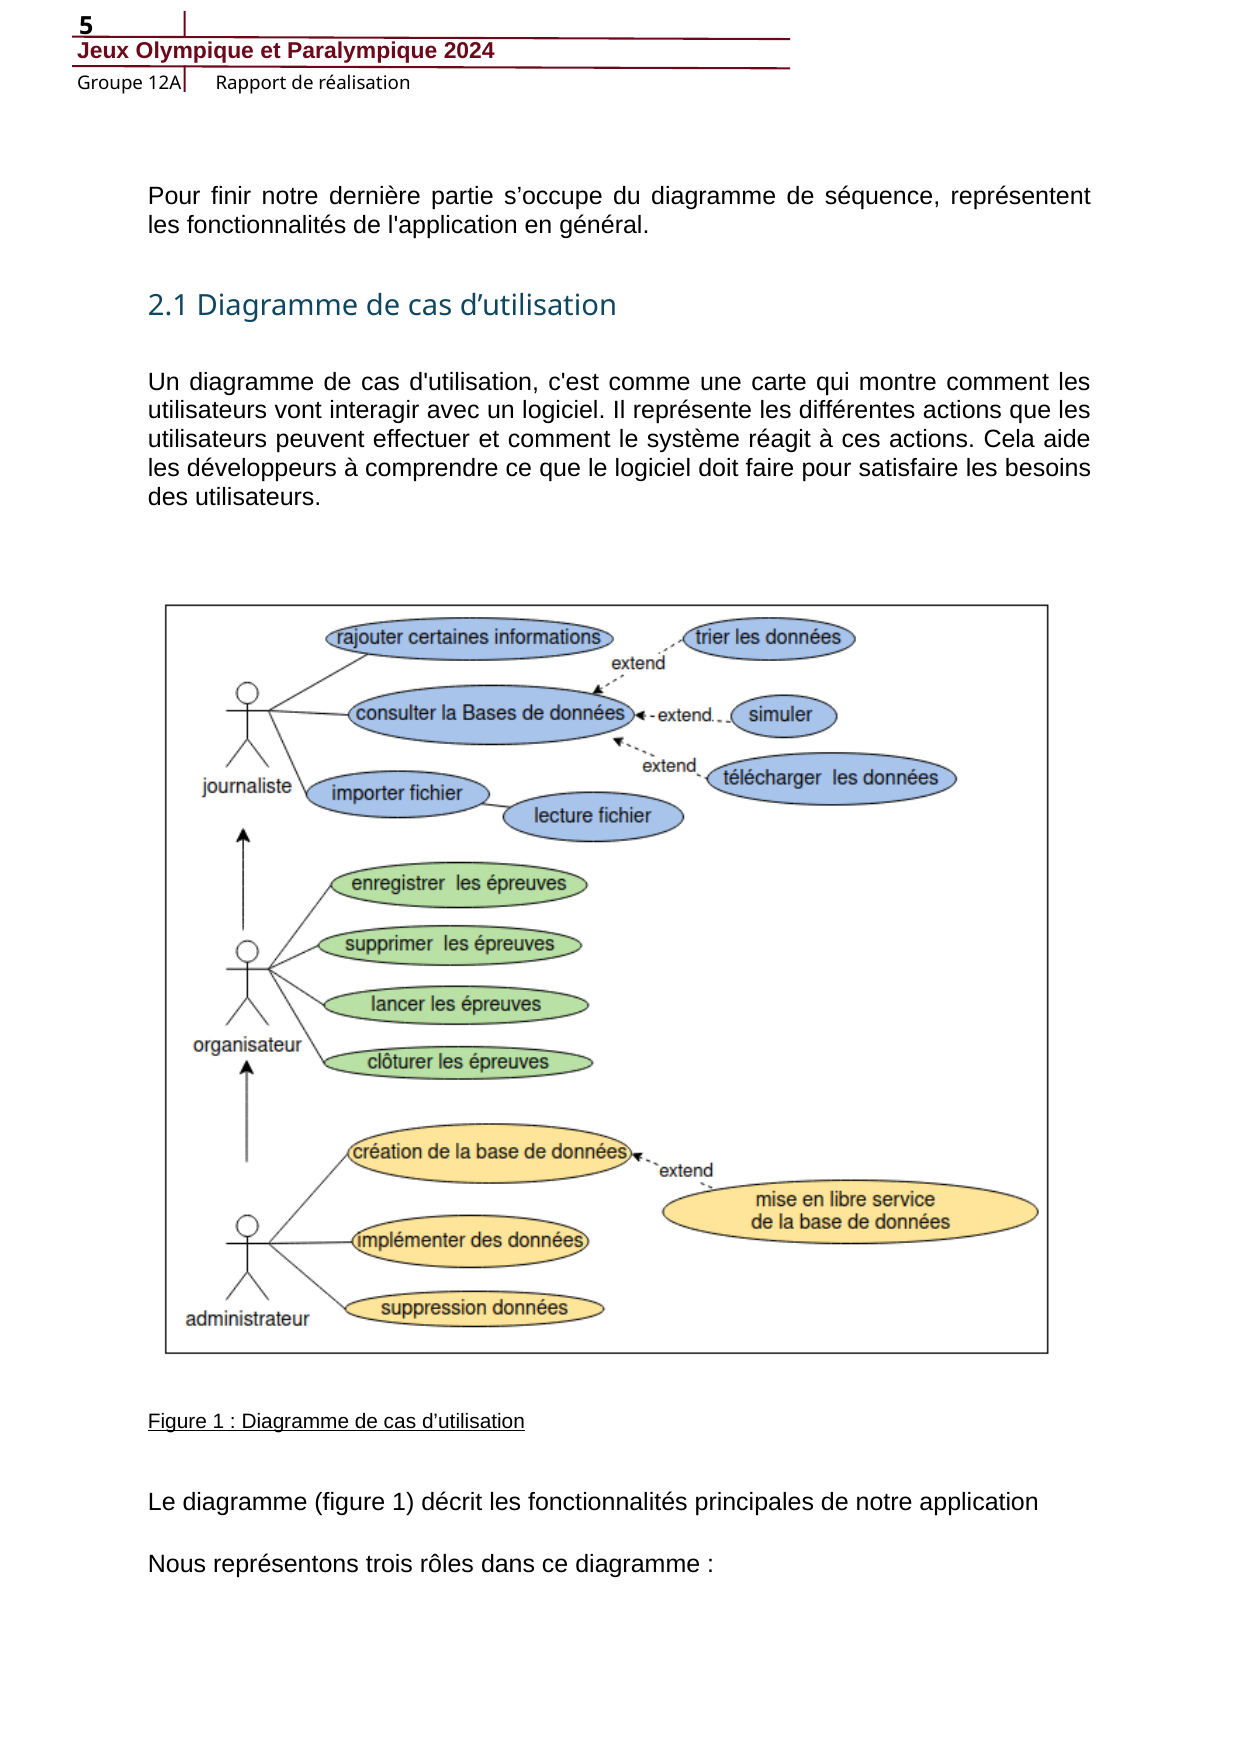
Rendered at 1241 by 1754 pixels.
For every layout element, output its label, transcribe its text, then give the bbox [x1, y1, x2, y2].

text Un diagramme de cas d'utilisation, c'est comme une carte qui montre comment les utilisateurs vont interagir avec un logiciel. Il représente les différentes actions que les utilisateurs peuvent effectuer et comment le système réagit à ces actions. Cela aide les développeurs à comprendre ce que le logiciel doit faire pour satisfaire les besoins des utilisateurs. [148, 367, 1093, 511]
text Pour finir notre dernière partie s’occupe du diagramme de séquence, représentent les fonctionnalités de l'application en général. [148, 181, 1093, 239]
text Le diagramme (figure 1) décrit les fonctionnalités principales de notre application [148, 1487, 1093, 1516]
text Figure 1 : Diagramme de cas d’utilisation [148, 1409, 1093, 1433]
picture [147, 564, 1088, 1385]
subtitle 2.1 Diagramme de cas d’utilisation [148, 284, 1093, 324]
text Nous représentons trois rôles dans ce diagramme : [148, 1549, 1093, 1578]
